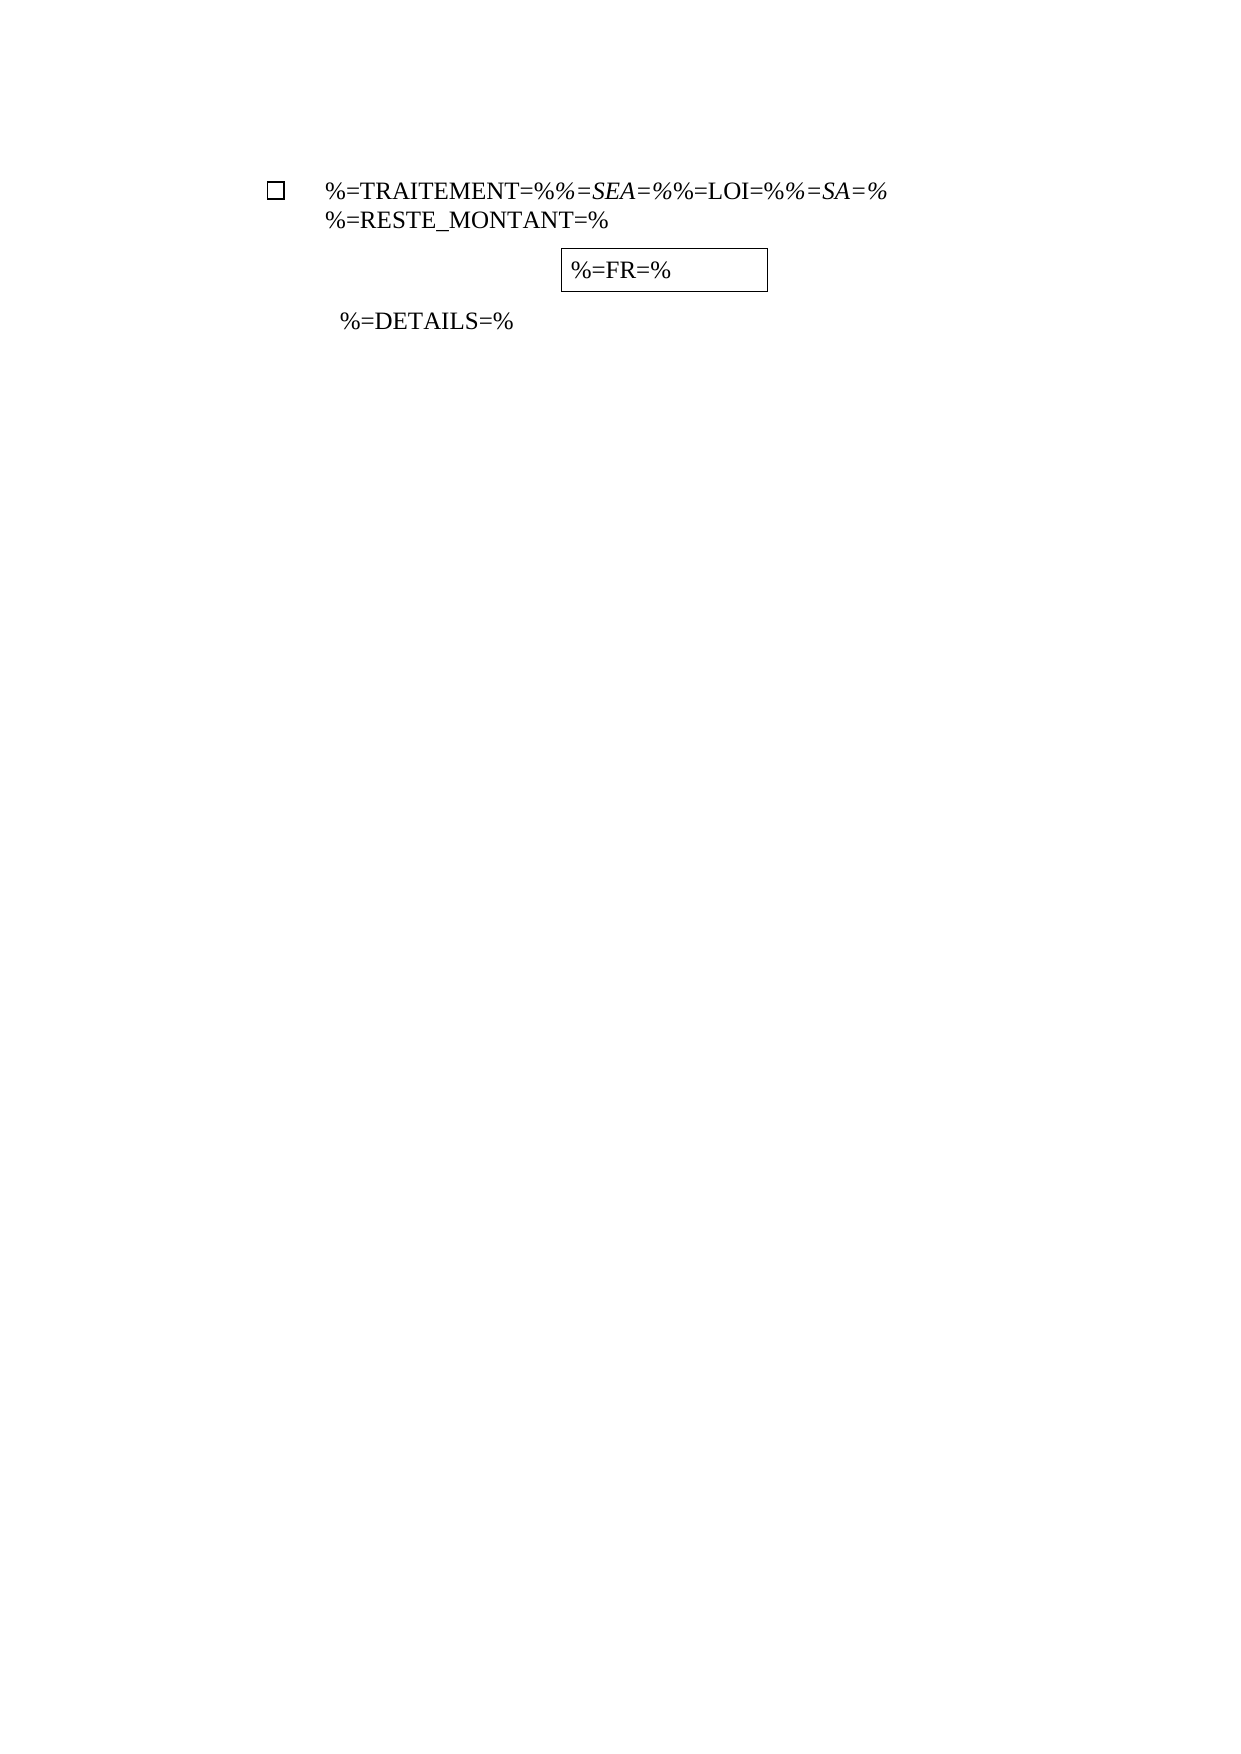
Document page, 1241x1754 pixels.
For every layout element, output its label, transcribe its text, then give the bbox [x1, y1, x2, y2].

text %=TRAITEMENT=%%=SEA=%%=LOI=%%=SA=% %=RESTE_MONTANT=% [207, 176, 1122, 234]
text %=DETAILS=% [207, 306, 1122, 335]
text %=FR=% [562, 249, 767, 291]
